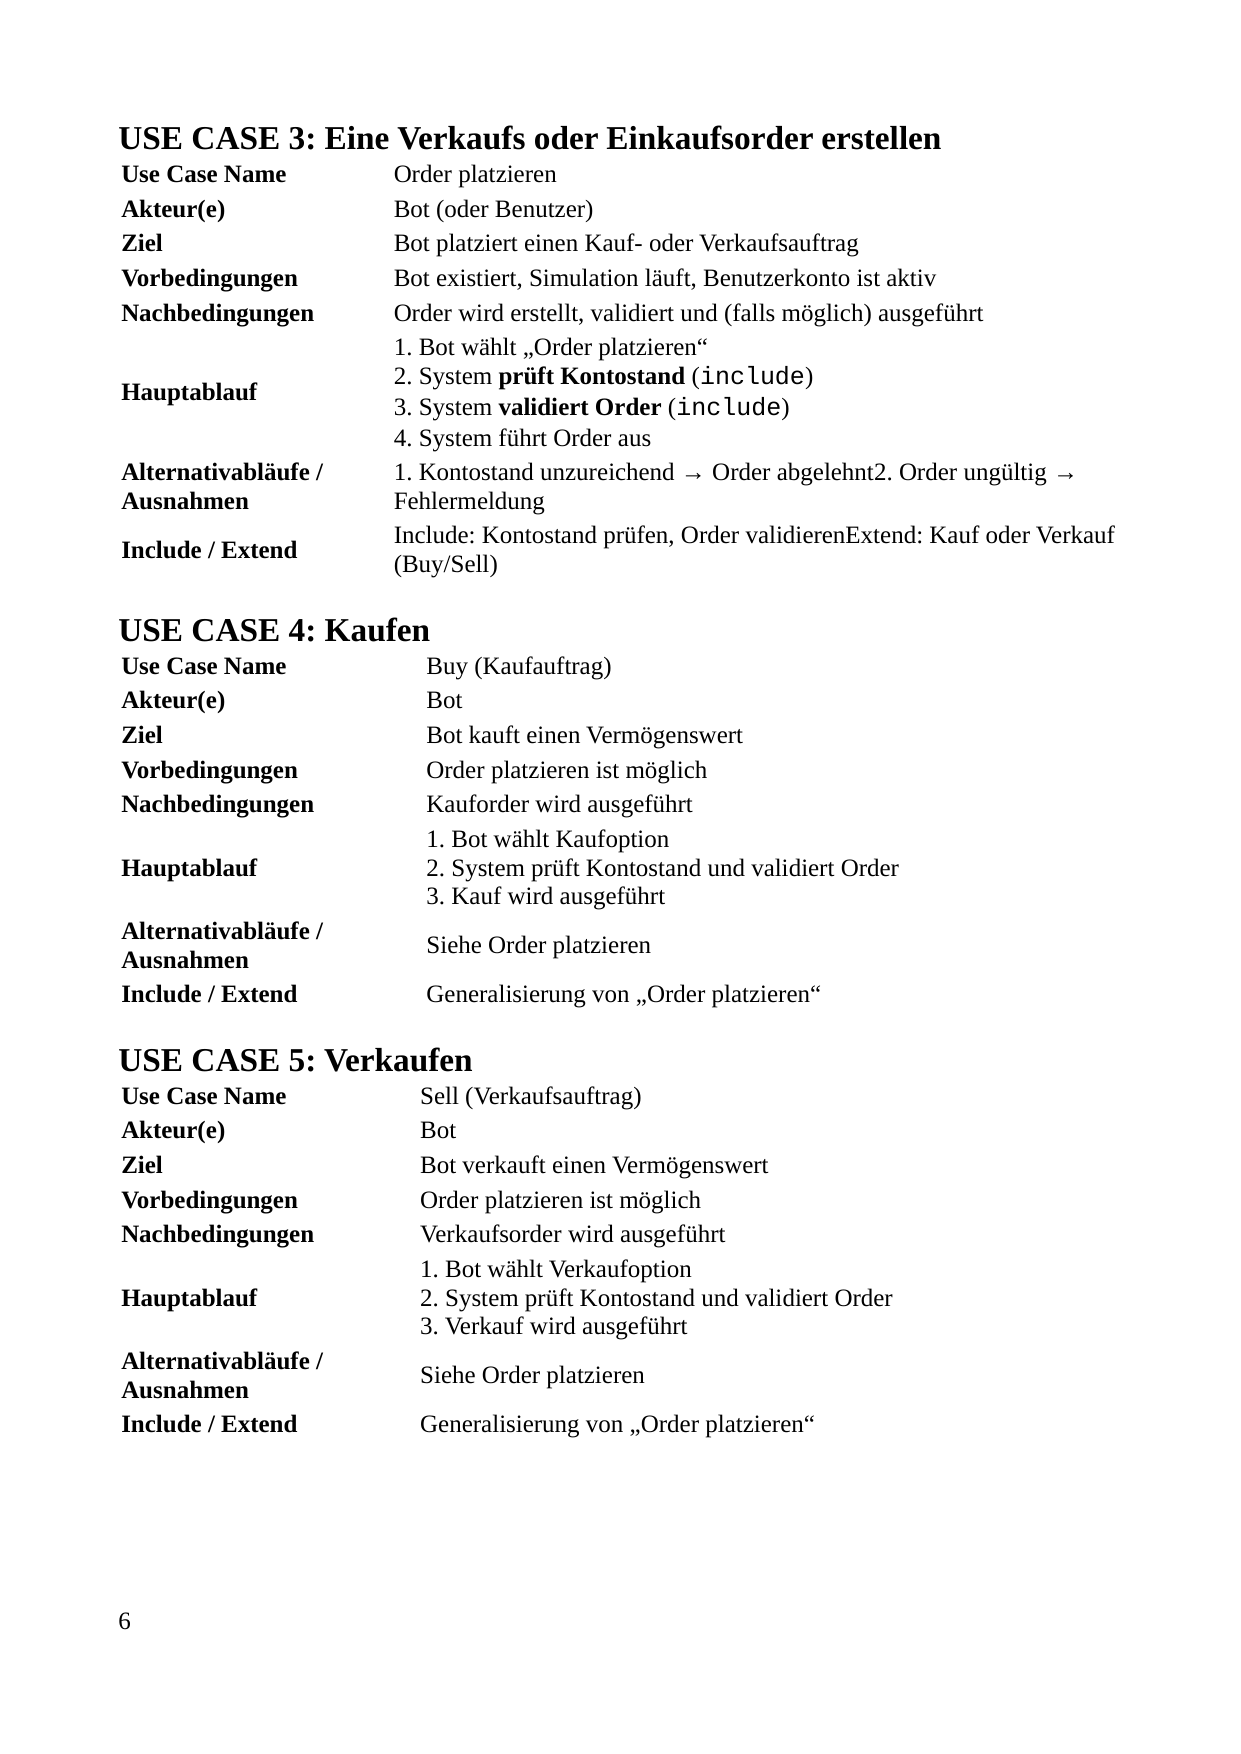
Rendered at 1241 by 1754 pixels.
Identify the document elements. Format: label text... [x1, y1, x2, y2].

table_cell Bot (oder Benutzer) [391, 191, 1157, 226]
text USE CASE 3: Eine Verkaufs oder Einkaufsorder erstellen [118, 118, 1122, 156]
text USE CASE 5: Verkaufen [118, 1040, 1122, 1078]
table_header Use Case Name [118, 648, 423, 683]
table_cell Akteur(e) [118, 1113, 417, 1147]
table_cell Alternativabläufe / Ausnahmen [118, 913, 423, 976]
table_cell Bot existiert, Simulation läuft, Benutzerkonto ist aktiv [391, 260, 1157, 295]
table_cell Bot [423, 683, 1157, 717]
table_cell Alternativabläufe / Ausnahmen [118, 1343, 417, 1406]
table_cell Include / Extend [118, 518, 391, 581]
table_cell Vorbedingungen [118, 752, 423, 786]
table_cell Alternativabläufe / Ausnahmen [118, 454, 391, 518]
table_cell Vorbedingungen [118, 1182, 417, 1216]
table_cell 1. Bot wählt Verkaufoption 2. System prüft Kontostand und validiert Order 3. Verkauf wird ausgeführt [417, 1251, 1157, 1343]
table_header Sell (Verkaufsauftrag) [417, 1078, 1157, 1113]
table_cell Vorbedingungen [118, 260, 391, 295]
table_cell Nachbedingungen [118, 295, 391, 329]
table_header Use Case Name [118, 156, 391, 191]
table_cell Verkaufsorder wird ausgeführt [417, 1216, 1157, 1251]
table_cell Include / Extend [118, 976, 423, 1011]
table_cell 1. Bot wählt Kaufoption 2. System prüft Kontostand und validiert Order 3. Kauf wird ausgeführt [423, 821, 1157, 913]
table_cell Order wird erstellt, validiert und (falls möglich) ausgeführt [391, 295, 1157, 329]
table_cell Siehe Order platzieren [423, 913, 1157, 976]
table_cell Kauforder wird ausgeführt [423, 786, 1157, 821]
table_cell Bot [417, 1113, 1157, 1147]
table_cell Ziel [118, 717, 423, 752]
table_header Order platzieren [391, 156, 1157, 191]
table_header Use Case Name [118, 1078, 417, 1113]
table_cell Hauptablauf [118, 821, 423, 913]
table_cell Bot kauft einen Vermögenswert [423, 717, 1157, 752]
table_cell Siehe Order platzieren [417, 1343, 1157, 1406]
table_cell Hauptablauf [118, 329, 391, 454]
table_cell Ziel [118, 226, 391, 260]
table_cell Hauptablauf [118, 1251, 417, 1343]
table_cell Bot verkauft einen Vermögenswert [417, 1147, 1157, 1182]
table_cell Include: Kontostand prüfen, Order validierenExtend: Kauf oder Verkauf (Buy/Sell) [391, 518, 1157, 581]
table_cell Include / Extend [118, 1406, 417, 1441]
text USE CASE 4: Kaufen [118, 610, 1122, 648]
table_cell Order platzieren ist möglich [423, 752, 1157, 786]
table_cell Generalisierung von „Order platzieren“ [417, 1406, 1157, 1441]
table_cell 1. Bot wählt „Order platzieren“ 2. System prüft Kontostand (include) 3. System validiert Order (include) 4. System führt Order aus [391, 329, 1157, 454]
table_cell Nachbedingungen [118, 1216, 417, 1251]
table_cell 1. Kontostand unzureichend → Order abgelehnt2. Order ungültig → Fehlermeldung [391, 454, 1157, 518]
table_cell Generalisierung von „Order platzieren“ [423, 976, 1157, 1011]
table_cell Bot platziert einen Kauf- oder Verkaufsauftrag [391, 226, 1157, 260]
table_cell Akteur(e) [118, 191, 391, 226]
table_cell Order platzieren ist möglich [417, 1182, 1157, 1216]
table_cell Akteur(e) [118, 683, 423, 717]
table_header Buy (Kaufauftrag) [423, 648, 1157, 683]
table_cell Ziel [118, 1147, 417, 1182]
table_cell Nachbedingungen [118, 786, 423, 821]
